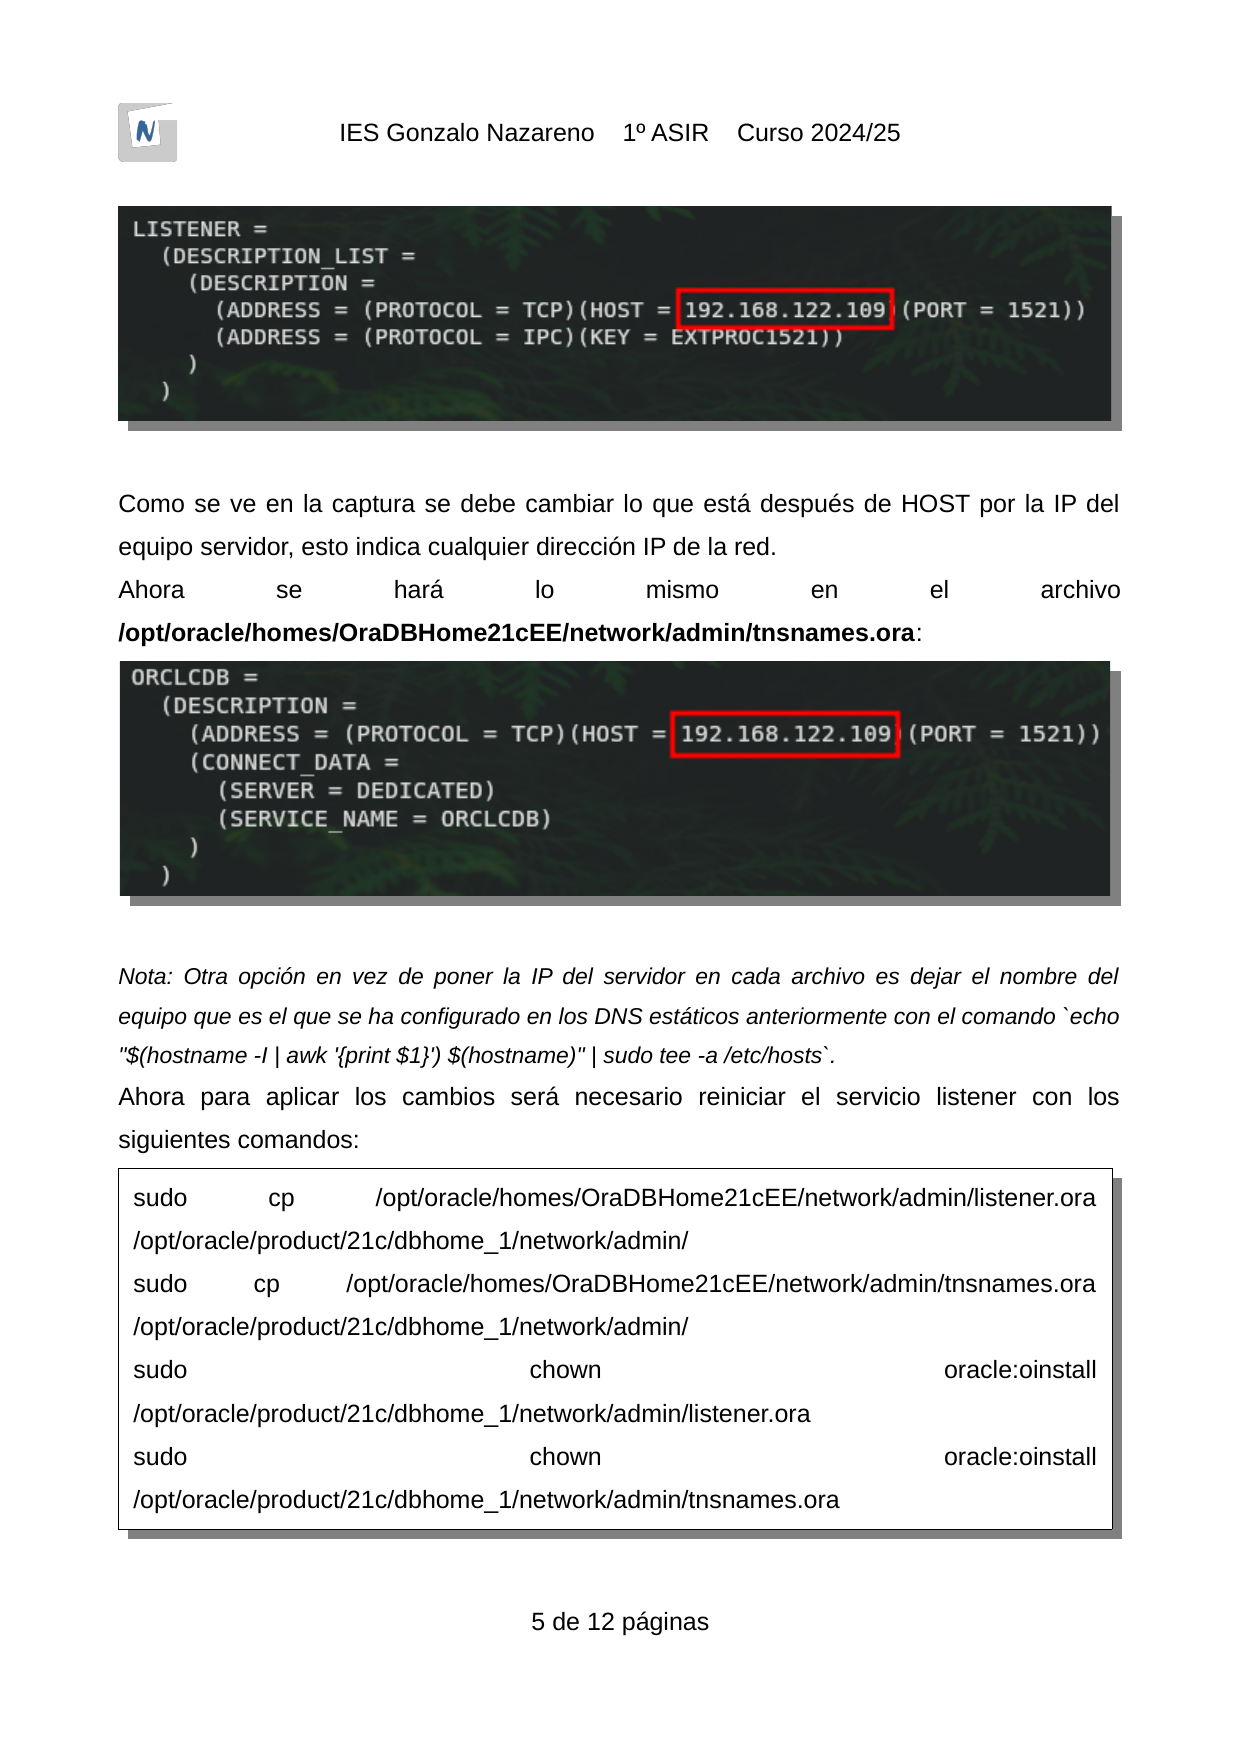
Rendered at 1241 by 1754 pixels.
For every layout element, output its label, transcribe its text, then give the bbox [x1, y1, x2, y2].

text Nota: Otra opción en vez de poner la IP del servidor en cada archivo es dejar el nombre del equipo que es el que se ha configurado en los DNS estáticos anteriormente con el comando `echo "$(hostname -I | awk '{print $1}') $(hostname)" | sudo tee -a /etc/hosts`. [118, 963, 1122, 1069]
picture [118, 103, 178, 162]
text sudo cp /opt/oracle/homes/OraDBHome21cEE/network/admin/tnsnames.ora /opt/oracle/product/21c/dbhome_1/network/admin/ [119, 1254, 1112, 1341]
text sudo chown oracle:oinstall /opt/oracle/product/21c/dbhome_1/network/admin/tnsnames.ora [119, 1427, 1112, 1528]
text sudo chown oracle:oinstall /opt/oracle/product/21c/dbhome_1/network/admin/listener.ora [119, 1341, 1112, 1427]
text Como se ve en la captura se debe cambiar lo que está después de HOST por la IP del equipo servidor, esto indica cualquier dirección IP de la red. [118, 488, 1122, 560]
picture [119, 661, 1111, 896]
text sudo cp /opt/oracle/homes/OraDBHome21cEE/network/admin/listener.ora /opt/oracle/product/21c/dbhome_1/network/admin/ [119, 1169, 1112, 1254]
text Ahora se hará lo mismo en el archivo /opt/oracle/homes/OraDBHome21cEE/network/admin/tnsnames.ora: [118, 575, 1122, 647]
text Ahora para aplicar los cambios será necesario reiniciar el servicio listener con los siguientes comandos: [118, 1082, 1122, 1154]
picture [118, 206, 1112, 421]
